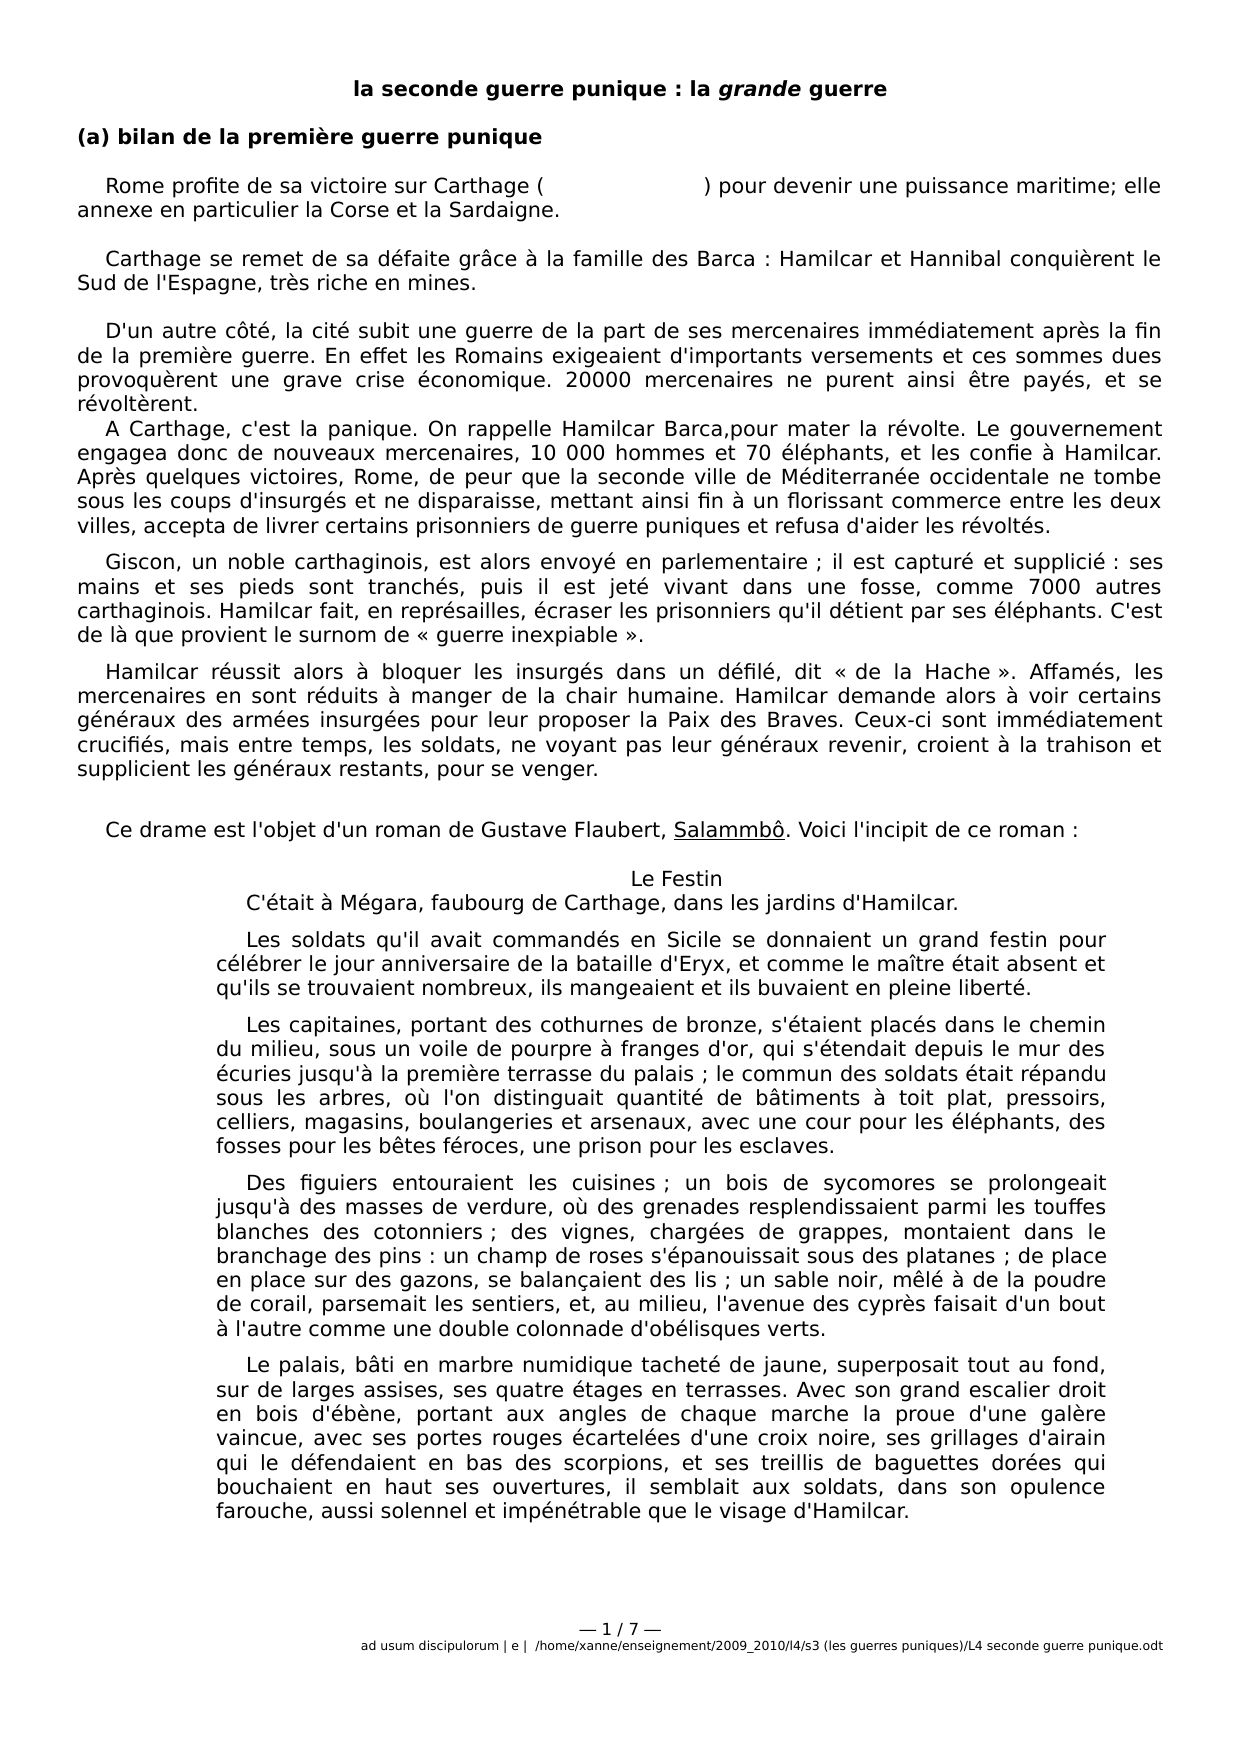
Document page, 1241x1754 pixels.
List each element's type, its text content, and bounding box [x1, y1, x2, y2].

text Giscon, un noble carthaginois, est alors envoyé en parlementaire ; il est capturé et supplicié : ses mains et ses pieds sont tranchés, puis il est jeté vivant dans une fosse, comme 7000 autres carthaginois. Hamilcar fait, en représailles, écraser les prisonniers qu'il détient par ses éléphants. C'est de là que provient le surnom de « guerre inexpiable ». [77, 550, 1163, 647]
text Des figuiers entouraient les cuisines ; un bois de sycomores se prolongeait jusqu'à des masses de verdure, où des grenades resplendissaient parmi les touffes blanches des cotonniers ; des vignes, chargées de grappes, montaient dans le branchage des pins : un champ de roses s'épanouissait sous des platanes ; de place en place sur des gazons, se balançaient des lis ; un sable noir, mêlé à de la poudre de corail, parsemait les sentiers, et, au milieu, l'avenue des cyprès faisait d'un bout à l'autre comme une double colonnade d'obélisques verts. [216, 1171, 1107, 1341]
text la seconde guerre punique : la grande guerre [77, 77, 1163, 101]
text Ce drame est l'objet d'un roman de Gustave Flaubert, Salammbô. Voici l'incipit de ce roman : [77, 818, 1163, 842]
text Carthage se remet de sa défaite grâce à la famille des Barca : Hamilcar et Hannibal conquièrent le Sud de l'Espagne, très riche en mines. [77, 247, 1163, 295]
text A Carthage, c'est la panique. On rappelle Hamilcar Barca,pour mater la révolte. Le gouvernement engagea donc de nouveaux mercenaires, 10 000 hommes et 70 éléphants, et les confie à Hamilcar. Après quelques victoires, Rome, de peur que la seconde ville de Méditerranée occidentale ne tombe sous les coups d'insurgés et ne disparaisse, mettant ainsi fin à un florissant commerce entre les deux villes, accepta de livrer certains prisonniers de guerre puniques et refusa d'aider les révoltés. [77, 417, 1163, 538]
text C'était à Mégara, faubourg de Carthage, dans les jardins d'Hamilcar. [216, 891, 1107, 915]
text Le palais, bâti en marbre numidique tacheté de jaune, superposait tout au fond, sur de larges assises, ses quatre étages en terrasses. Avec son grand escalier droit en bois d'ébène, portant aux angles de chaque marche la proue d'une galère vaincue, avec ses portes rouges écartelées d'une croix noire, ses grillages d'airain qui le défendaient en bas des scorpions, et ses treillis de baguettes dorées qui bouchaient en haut ses ouvertures, il semblait aux soldats, dans son opulence farouche, aussi solennel et impénétrable que le visage d'Hamilcar. [216, 1353, 1107, 1523]
text (a) bilan de la première guerre punique [77, 125, 1163, 149]
text Rome profite de sa victoire sur Carthage ( ) pour devenir une puissance maritime; elle annexe en particulier la Corse et la Sardaigne. [77, 174, 1163, 222]
text D'un autre côté, la cité subit une guerre de la part de ses mercenaires immédiatement après la fin de la première guerre. En effet les Romains exigeaient d'importants versements et ces sommes dues provoquèrent une grave crise économique. 20000 mercenaires ne purent ainsi être payés, et se révoltèrent. [77, 319, 1163, 417]
text Le Festin [216, 867, 1107, 891]
text Hamilcar réussit alors à bloquer les insurgés dans un défilé, dit « de la Hache ». Affamés, les mercenaires en sont réduits à manger de la chair humaine. Hamilcar demande alors à voir certains généraux des armées insurgées pour leur proposer la Paix des Braves. Ceux-ci sont immédiatement crucifiés, mais entre temps, les soldats, ne voyant pas leur généraux revenir, croient à la trahison et supplicient les généraux restants, pour se venger. [77, 660, 1163, 781]
text Les soldats qu'il avait commandés en Sicile se donnaient un grand festin pour célébrer le jour anniversaire de la bataille d'Eryx, et comme le maître était absent et qu'ils se trouvaient nombreux, ils mangeaient et ils buvaient en pleine liberté. [216, 928, 1107, 1001]
text Les capitaines, portant des cothurnes de bronze, s'étaient placés dans le chemin du milieu, sous un voile de pourpre à franges d'or, qui s'étendait depuis le mur des écuries jusqu'à la première terrasse du palais ; le commun des soldats était répandu sous les arbres, où l'on distinguait quantité de bâtiments à toit plat, pressoirs, celliers, magasins, boulangeries et arsenaux, avec une cour pour les éléphants, des fosses pour les bêtes féroces, une prison pour les esclaves. [216, 1013, 1107, 1159]
